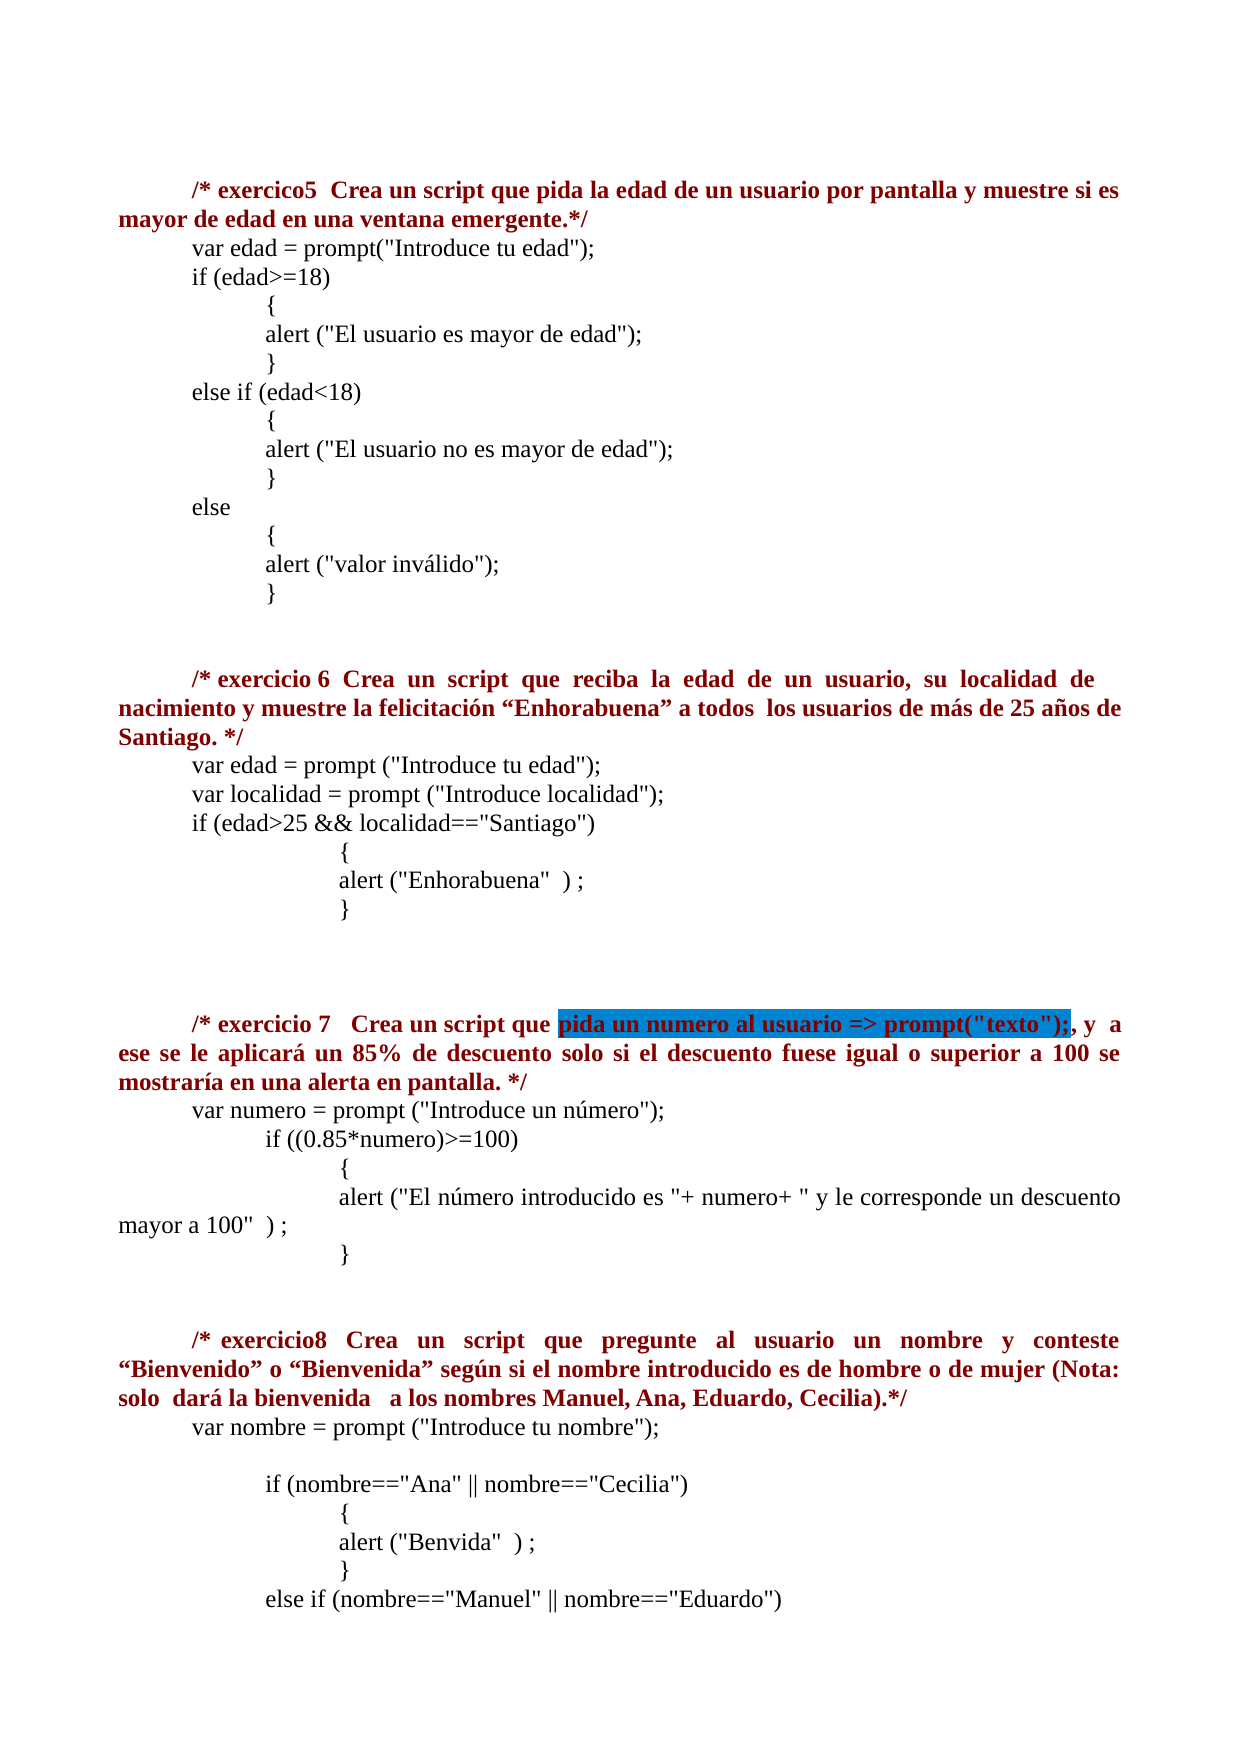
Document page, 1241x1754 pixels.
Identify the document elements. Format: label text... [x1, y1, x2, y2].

text } [118, 463, 1122, 492]
text var edad = prompt("Introduce tu edad"); [118, 233, 1122, 262]
text /* exercicio8 Crea un script que pregunte al usuario un nombre y conteste “Bienvenido” o “Bienvenida” según si el nombre introducido es de hombre o de mujer (Nota: solo dará la bienvenida a los nombres Manuel, Ana, Eduardo, Cecilia).*/ [118, 1326, 1122, 1412]
text } [118, 1239, 1122, 1268]
text var numero = prompt ("Introduce un número"); [118, 1096, 1122, 1124]
text else if (edad<18) [118, 377, 1122, 406]
text var localidad = prompt ("Introduce localidad"); [118, 779, 1122, 808]
text var edad = prompt ("Introduce tu edad"); [118, 751, 1122, 779]
text alert ("Benvida" ) ; [118, 1527, 1122, 1556]
text { [118, 1153, 1122, 1182]
text { [118, 291, 1122, 319]
text alert ("Enhorabuena" ) ; [118, 866, 1122, 894]
text if (edad>=18) [118, 262, 1122, 291]
text var nombre = prompt ("Introduce tu nombre"); [118, 1412, 1122, 1441]
text if ((0.85*numero)>=100) [118, 1124, 1122, 1153]
text alert ("El usuario no es mayor de edad"); [118, 434, 1122, 463]
text /* exercicio 7 Crea un script que pida un numero al usuario => prompt("texto");, y a ese se le aplicará un 85% de descuento solo si el descuento fuese igual o superior a 100 se mostraría en una alerta en pantalla. */ [118, 1009, 1122, 1096]
text { [118, 1498, 1122, 1527]
text alert ("El número introducido es "+ numero+ " y le corresponde un descuento mayor a 100" ) ; [118, 1182, 1122, 1239]
text nacimiento y muestre la felicitación “Enhorabuena” a todos los usuarios de más de 25 años de Santiago. */ [118, 693, 1122, 751]
text } [118, 348, 1122, 377]
text /* exercico5 Crea un script que pida la edad de un usuario por pantalla y muestre si es mayor de edad en una ventana emergente.*/ [118, 176, 1122, 233]
text { [118, 837, 1122, 866]
text } [118, 894, 1122, 923]
text } [118, 1556, 1122, 1584]
text { [118, 521, 1122, 549]
text { [118, 406, 1122, 434]
text if (nombre=="Ana" || nombre=="Cecilia") [118, 1469, 1122, 1498]
text /* exercicio 6 Crea un script que reciba la edad de un usuario, su localidad de [118, 664, 1122, 693]
text } [118, 578, 1122, 607]
text else [118, 492, 1122, 521]
text alert ("valor inválido"); [118, 549, 1122, 578]
text else if (nombre=="Manuel" || nombre=="Eduardo") [118, 1584, 1122, 1613]
text alert ("El usuario es mayor de edad"); [118, 319, 1122, 348]
text if (edad>25 && localidad=="Santiago") [118, 808, 1122, 837]
